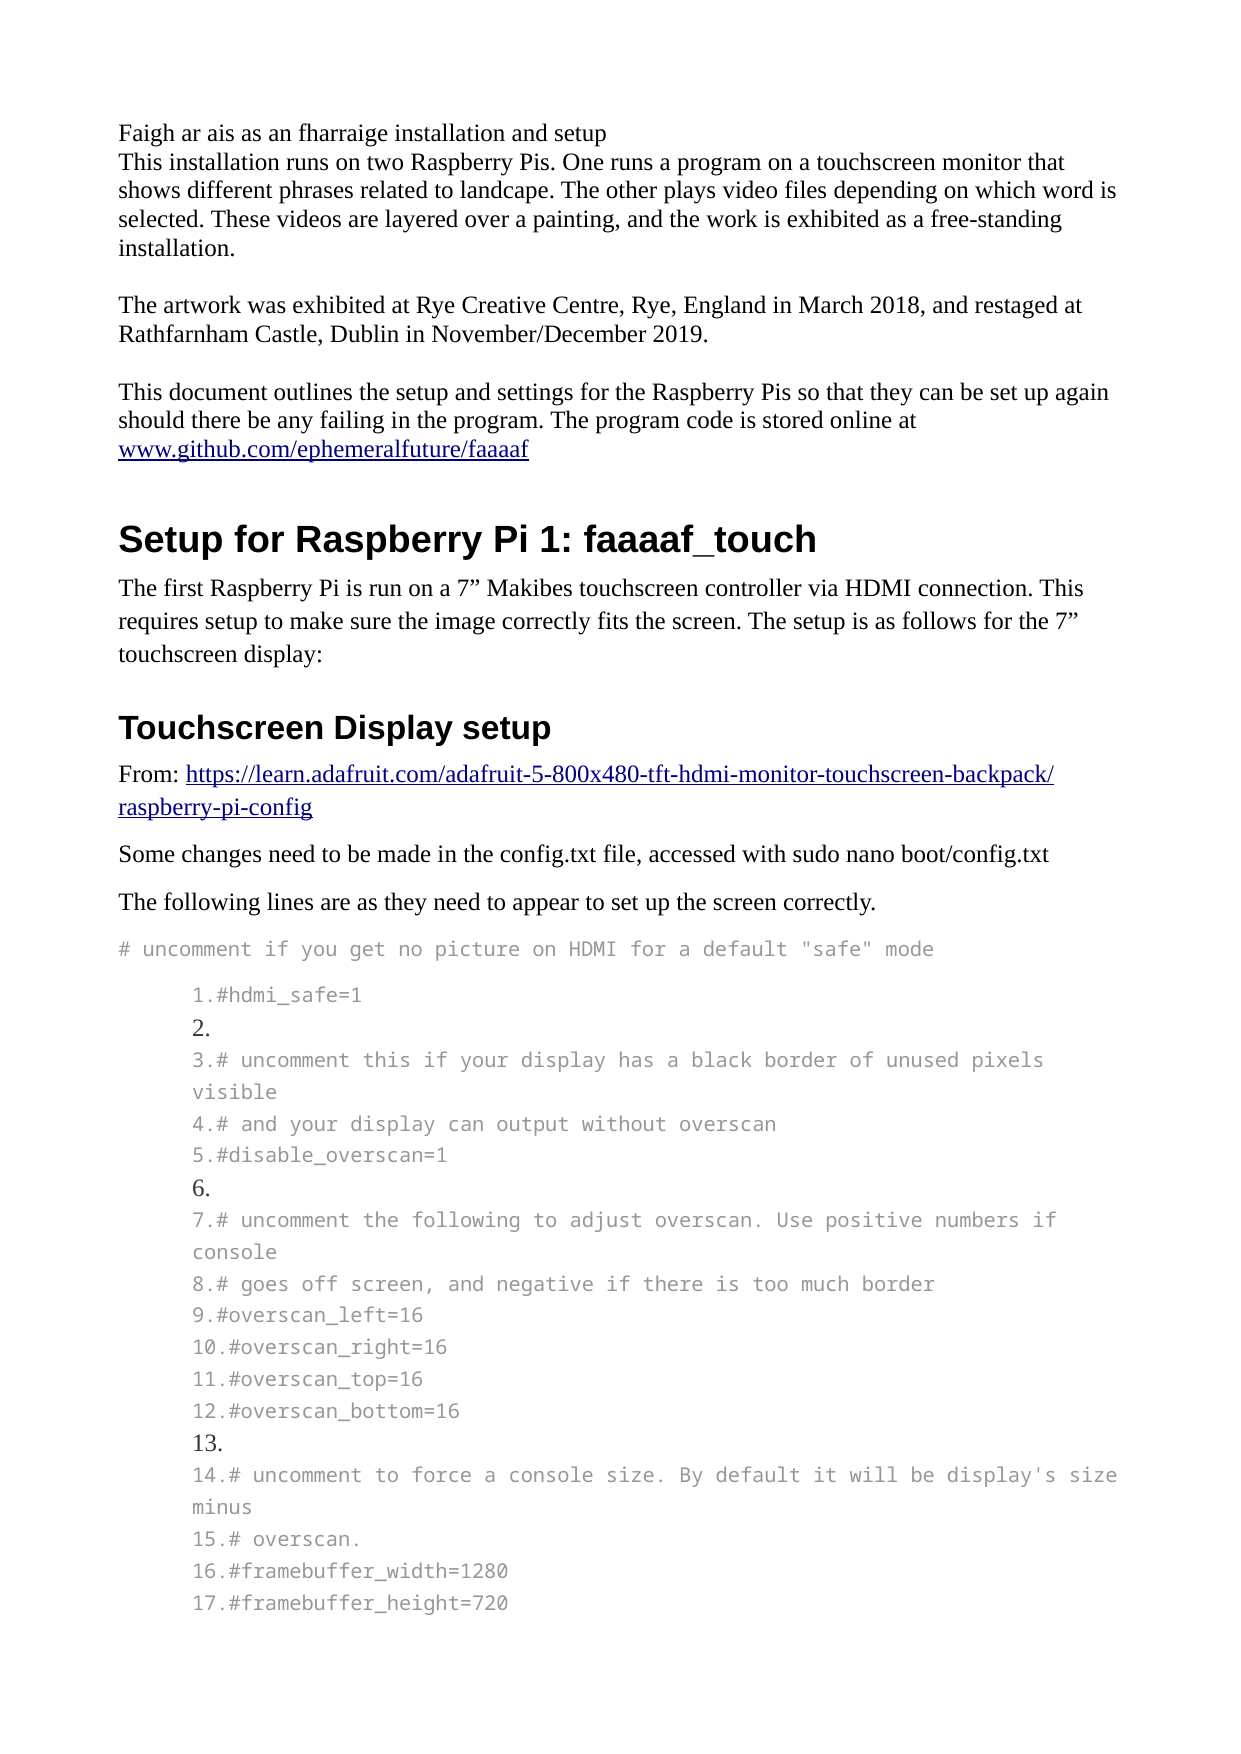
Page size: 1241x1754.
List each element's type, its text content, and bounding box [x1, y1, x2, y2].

text From: https://learn.adafruit.com/adafruit-5-800x480-tft-hdmi-monitor-touchscreen-backpack/raspberry-pi-config [118, 759, 1122, 820]
text This document outlines the setup and settings for the Raspberry Pis so that they can be set up again should there be any failing in the program. The program code is stored online at www.github.com/ephemeralfuture/faaaaf [118, 377, 1122, 463]
subtitle Touchscreen Display setup [118, 707, 1122, 746]
list #overscan_top=16 [118, 1364, 1122, 1392]
list #overscan_left=16 [118, 1301, 1122, 1329]
text The following lines are as they need to appear to set up the screen correctly. [118, 887, 1122, 916]
text Faigh ar ais as an fharraige installation and setup [118, 118, 1122, 147]
list # overscan. [118, 1525, 1122, 1552]
subtitle Setup for Raspberry Pi 1: faaaaf_touch [118, 517, 1122, 561]
text Some changes need to be made in the config.txt file, accessed with sudo nano boot/config.txt [118, 839, 1122, 868]
text The first Raspberry Pi is run on a 7” Makibes touchscreen controller via HDMI connection. This requires setup to make sure the image correctly fits the screen. The setup is as follows for the 7” touchscreen display: [118, 573, 1122, 668]
list #framebuffer_height=720 [118, 1588, 1122, 1616]
list # and your display can output without overscan [118, 1109, 1122, 1137]
text This installation runs on two Raspberry Pis. One runs a program on a touchscreen monitor that shows different phrases related to landcape. The other plays video files depending on which word is selected. These videos are layered over a painting, and the work is exhibited as a free-standing installation. [118, 147, 1122, 262]
list #framebuffer_width=1280 [118, 1556, 1122, 1584]
text The artwork was exhibited at Rye Creative Centre, Rye, England in March 2018, and restaged at Rathfarnham Castle, Dublin in November/December 2019. [118, 291, 1122, 348]
list # uncomment this if your display has a black border of unused pixels visible [118, 1046, 1122, 1105]
list #hdmi_safe=1 [118, 981, 1122, 1008]
list # goes off screen, and negative if there is too much border [118, 1269, 1122, 1297]
list #overscan_bottom=16 [118, 1396, 1122, 1424]
list #disable_overscan=1 [118, 1141, 1122, 1169]
list #overscan_right=16 [118, 1333, 1122, 1361]
text # uncomment if you get no picture on HDMI for a default "safe" mode [118, 934, 1122, 962]
list # uncomment the following to adjust overscan. Use positive numbers if console [118, 1206, 1122, 1265]
list # uncomment to force a console size. By default it will be display's size minus [118, 1461, 1122, 1521]
